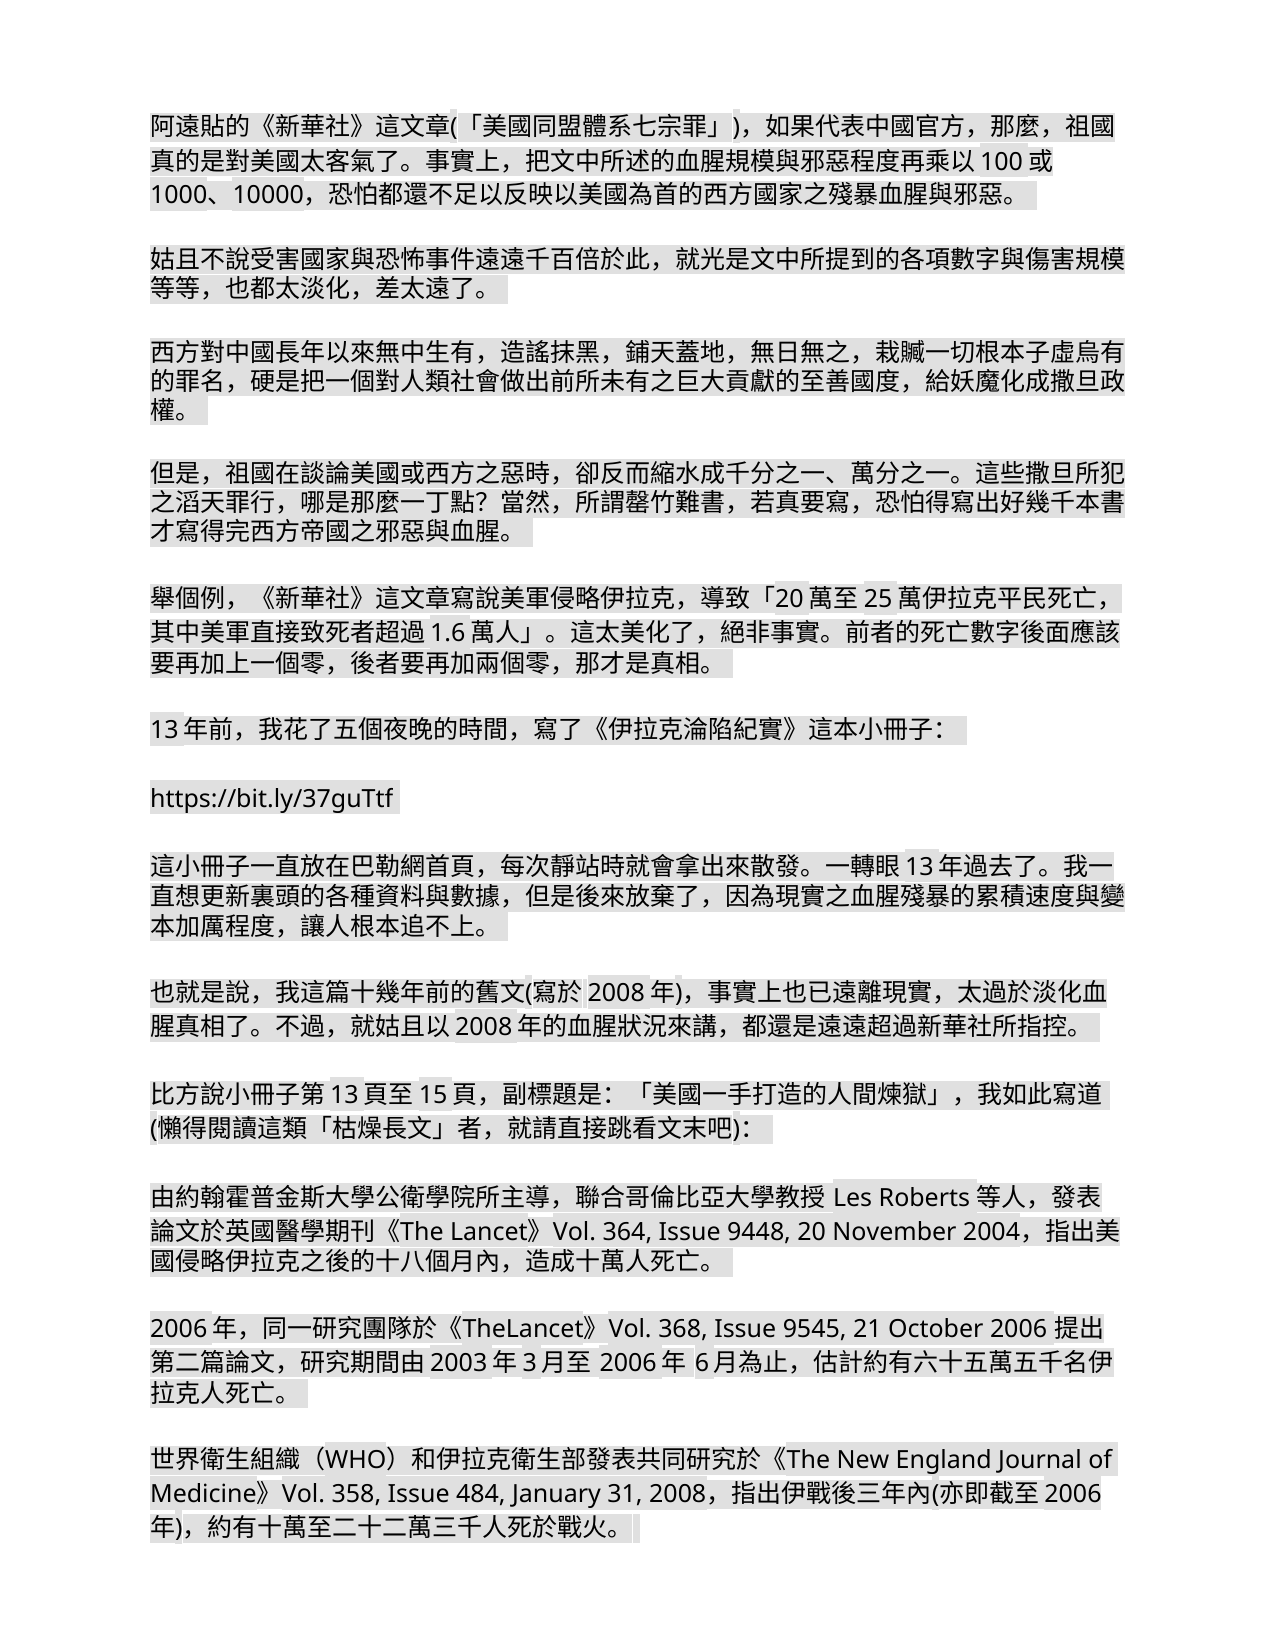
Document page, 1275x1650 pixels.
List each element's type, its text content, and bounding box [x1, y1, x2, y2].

text 阿遠貼的《新華社》這文章(「美國同盟體系七宗罪」)，如果代表中國官方，那麼，祖國真的是對美國太客氣了。事實上，把文中所述的血腥規模與邪惡程度再乘以100或1000、10000，恐怕都還不足以反映以美國為首的西方國家之殘暴血腥與邪惡。 姑且不說受害國家與恐怖事件遠遠千百倍於此，就光是文中所提到的各項數字與傷害規模等等，也都太淡化，差太遠了。 西方對中國長年以來無中生有，造謠抹黑，鋪天蓋地，無日無之，栽贓一切根本子虛烏有的罪名，硬是把一個對人類社會做出前所未有之巨大貢獻的至善國度，給妖魔化成撒旦政權。 但是，祖國在談論美國或西方之惡時，卻反而縮水成千分之一、萬分之一。這些撒旦所犯之滔天罪行，哪是那麼一丁點？當然，所謂罄竹難書，若真要寫，恐怕得寫出好幾千本書才寫得完西方帝國之邪惡與血腥。 舉個例，《新華社》這文章寫說美軍侵略伊拉克，導致「20萬至25萬伊拉克平民死亡，其中美軍直接致死者超過1.6萬人」。這太美化了，絕非事實。前者的死亡數字後面應該要再加上一個零，後者要再加兩個零，那才是真相。 13年前，我花了五個夜晚的時間，寫了《伊拉克淪陷紀實》這本小冊子： https://bit.ly/37guTtf 這小冊子一直放在巴勒網首頁，每次靜站時就會拿出來散發。一轉眼13年過去了。我一直想更新裏頭的各種資料與數據，但是後來放棄了，因為現實之血腥殘暴的累積速度與變本加厲程度，讓人根本追不上。 也就是說，我這篇十幾年前的舊文(寫於2008年)，事實上也已遠離現實，太過於淡化血腥真相了。不過，就姑且以2008年的血腥狀況來講，都還是遠遠超過新華社所指控。 比方說小冊子第13頁至15頁，副標題是：「美國一手打造的人間煉獄」，我如此寫道 (懶得閱讀這類「枯燥長文」者，就請直接跳看文末吧)： 由約翰霍普金斯大學公衛學院所主導，聯合哥倫比亞大學教授 Les Roberts 等人，發表論文於英國醫學期刊《The Lancet》Vol. 364, Issue 9448, 20 November 2004，指出美國侵略伊拉克之後的十八個月內，造成十萬人死亡。 2006年，同一研究團隊於《TheLancet》Vol. 368, Issue 9545, 21 October 2006 提出第二篇論文，研究期間由2003年3月至 2006年 6月為止，估計約有六十五萬五千名伊拉克人死亡。 世界衛生組織（WHO）和伊拉克衛生部發表共同研究於《The New England Journal of Medicine》Vol. 358, Issue 484, January 31, 2008，指出伊戰後三年內(亦即截至2006年)，約有十萬至二十二萬三千人死於戰火。 [150, 75, 1125, 1544]
